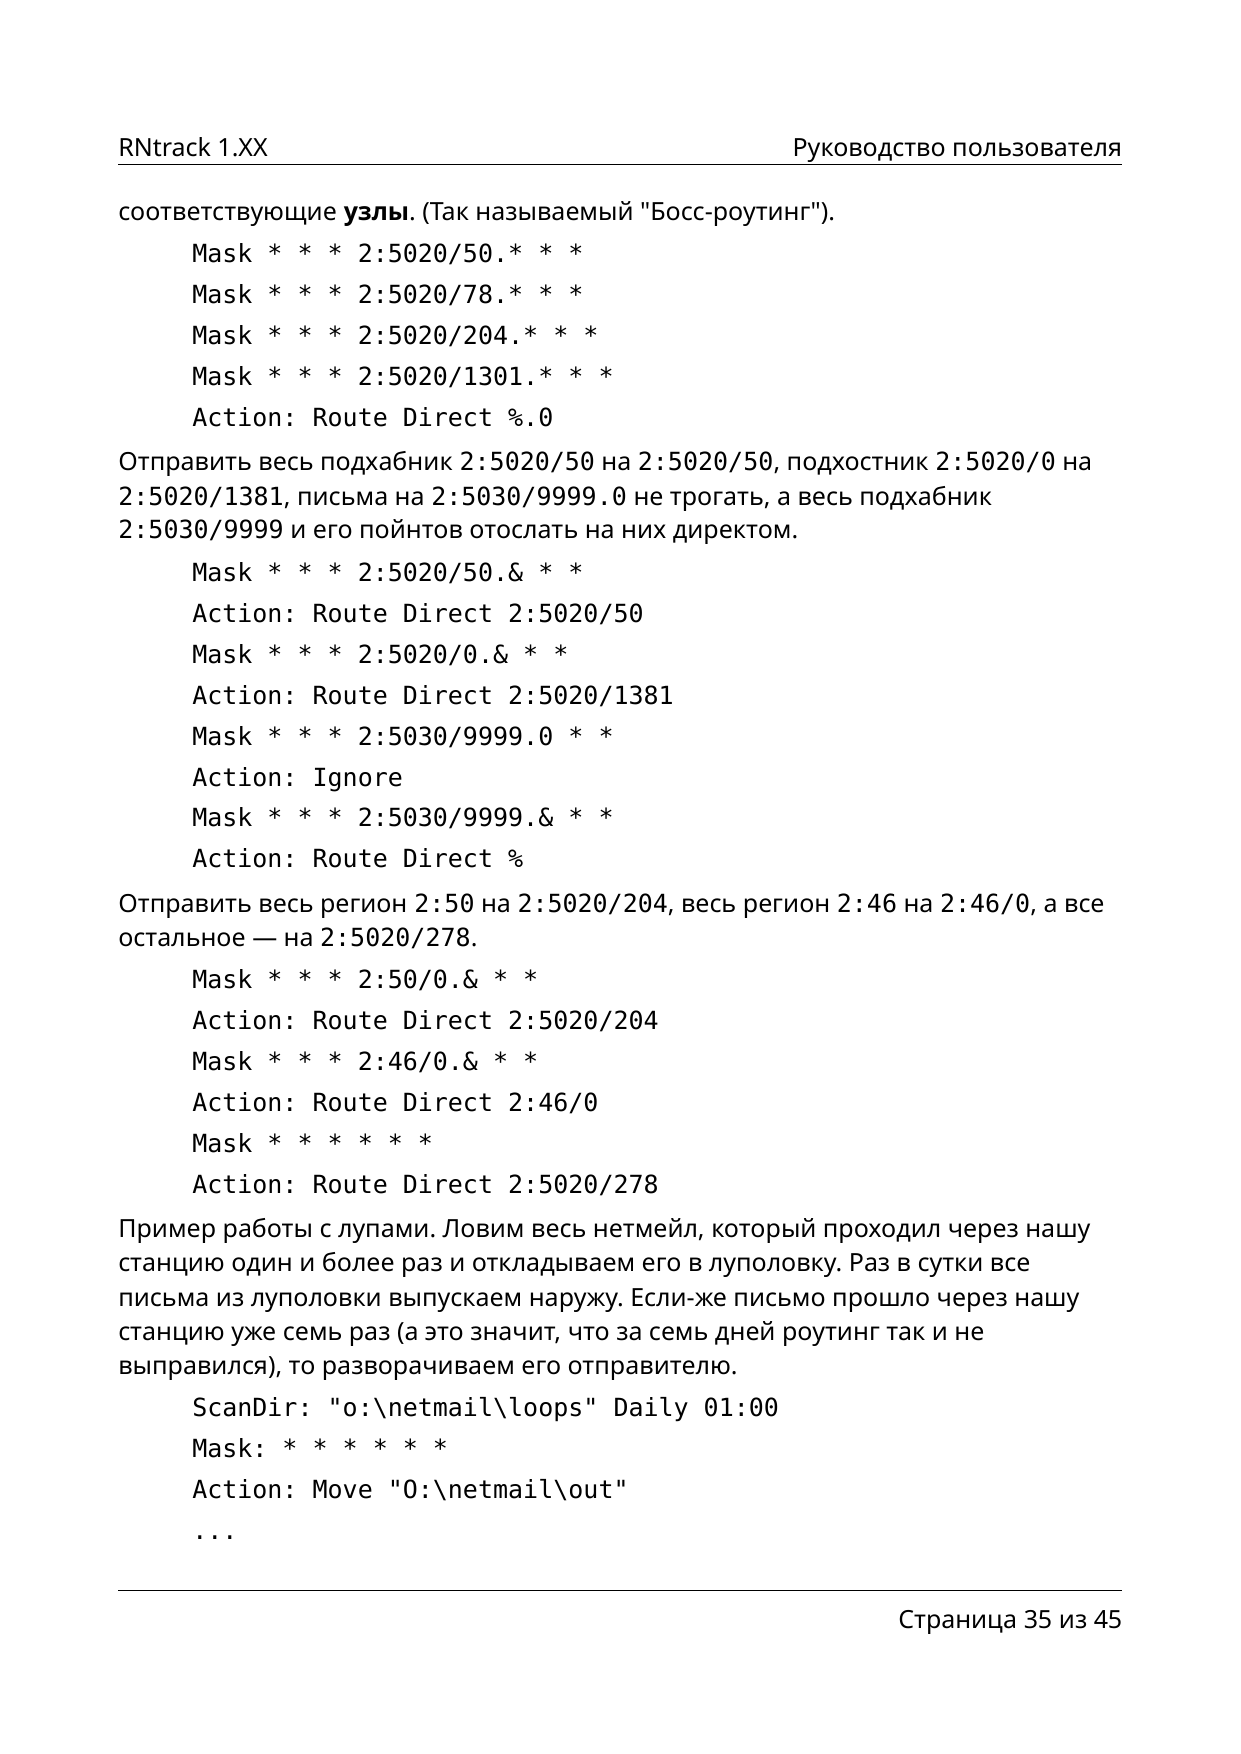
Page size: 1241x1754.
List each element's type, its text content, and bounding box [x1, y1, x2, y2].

text Action: Route Direct 2:46/0 [192, 1088, 1122, 1117]
text Mask * * * * * * [192, 1129, 1122, 1158]
text Mask * * * 2:5020/0.& * * [192, 640, 1122, 669]
text Action: Route Direct 2:5020/50 [192, 599, 1122, 628]
text Пример работы с лупами. Ловим весь нетмейл, который проходил через нашу станцию один и более раз и откладываем его в луполовку. Раз в сутки все письма из луполовки выпускаем наружу. Если-же письмо прошло через нашу станцию уже семь раз (а это значит, что за семь дней роутинг так и не выправился), то разворачиваем его отправителю. [118, 1211, 1122, 1381]
text Action: Route Direct 2:5020/278 [192, 1170, 1122, 1199]
text Отправить весь подхабник 2:5020/50 на 2:5020/50, подхостник 2:5020/0 на 2:5020/1381, письма на 2:5030/9999.0 не трогать, а весь подхабник 2:5030/9999 и его пойнтов отослать на них директом. [118, 444, 1122, 546]
text Mask * * * 2:50/0.& * * [192, 965, 1122, 994]
text ScanDir: "o:\netmail\loops" Daily 01:00 [192, 1393, 1122, 1422]
text Mask * * * 2:5020/50.* * * [192, 239, 1122, 268]
text Mask: * * * * * * [192, 1434, 1122, 1463]
text Action: Route Direct 2:5020/1381 [192, 681, 1122, 710]
text Mask * * * 2:5020/78.* * * [192, 280, 1122, 309]
text Mask * * * 2:5030/9999.0 * * [192, 722, 1122, 751]
text соответствующие узлы. (Так называемый "Босс-роутинг"). [118, 193, 1122, 228]
text Отправить весь регион 2:50 на 2:5020/204, весь регион 2:46 на 2:46/0, а все остальное — на 2:5020/278. [118, 886, 1122, 954]
text Mask * * * 2:5020/1301.* * * [192, 362, 1122, 391]
text Action: Route Direct 2:5020/204 [192, 1006, 1122, 1036]
text Action: Route Direct %.0 [192, 403, 1122, 432]
text Action: Ignore [192, 763, 1122, 792]
text Mask * * * 2:5020/50.& * * [192, 558, 1122, 587]
text Action: Route Direct % [192, 844, 1122, 874]
text Mask * * * 2:46/0.& * * [192, 1047, 1122, 1076]
text Action: Move "O:\netmail\out" [192, 1475, 1122, 1504]
text Mask * * * 2:5020/204.* * * [192, 321, 1122, 350]
text ... [192, 1516, 1122, 1545]
text Mask * * * 2:5030/9999.& * * [192, 804, 1122, 833]
